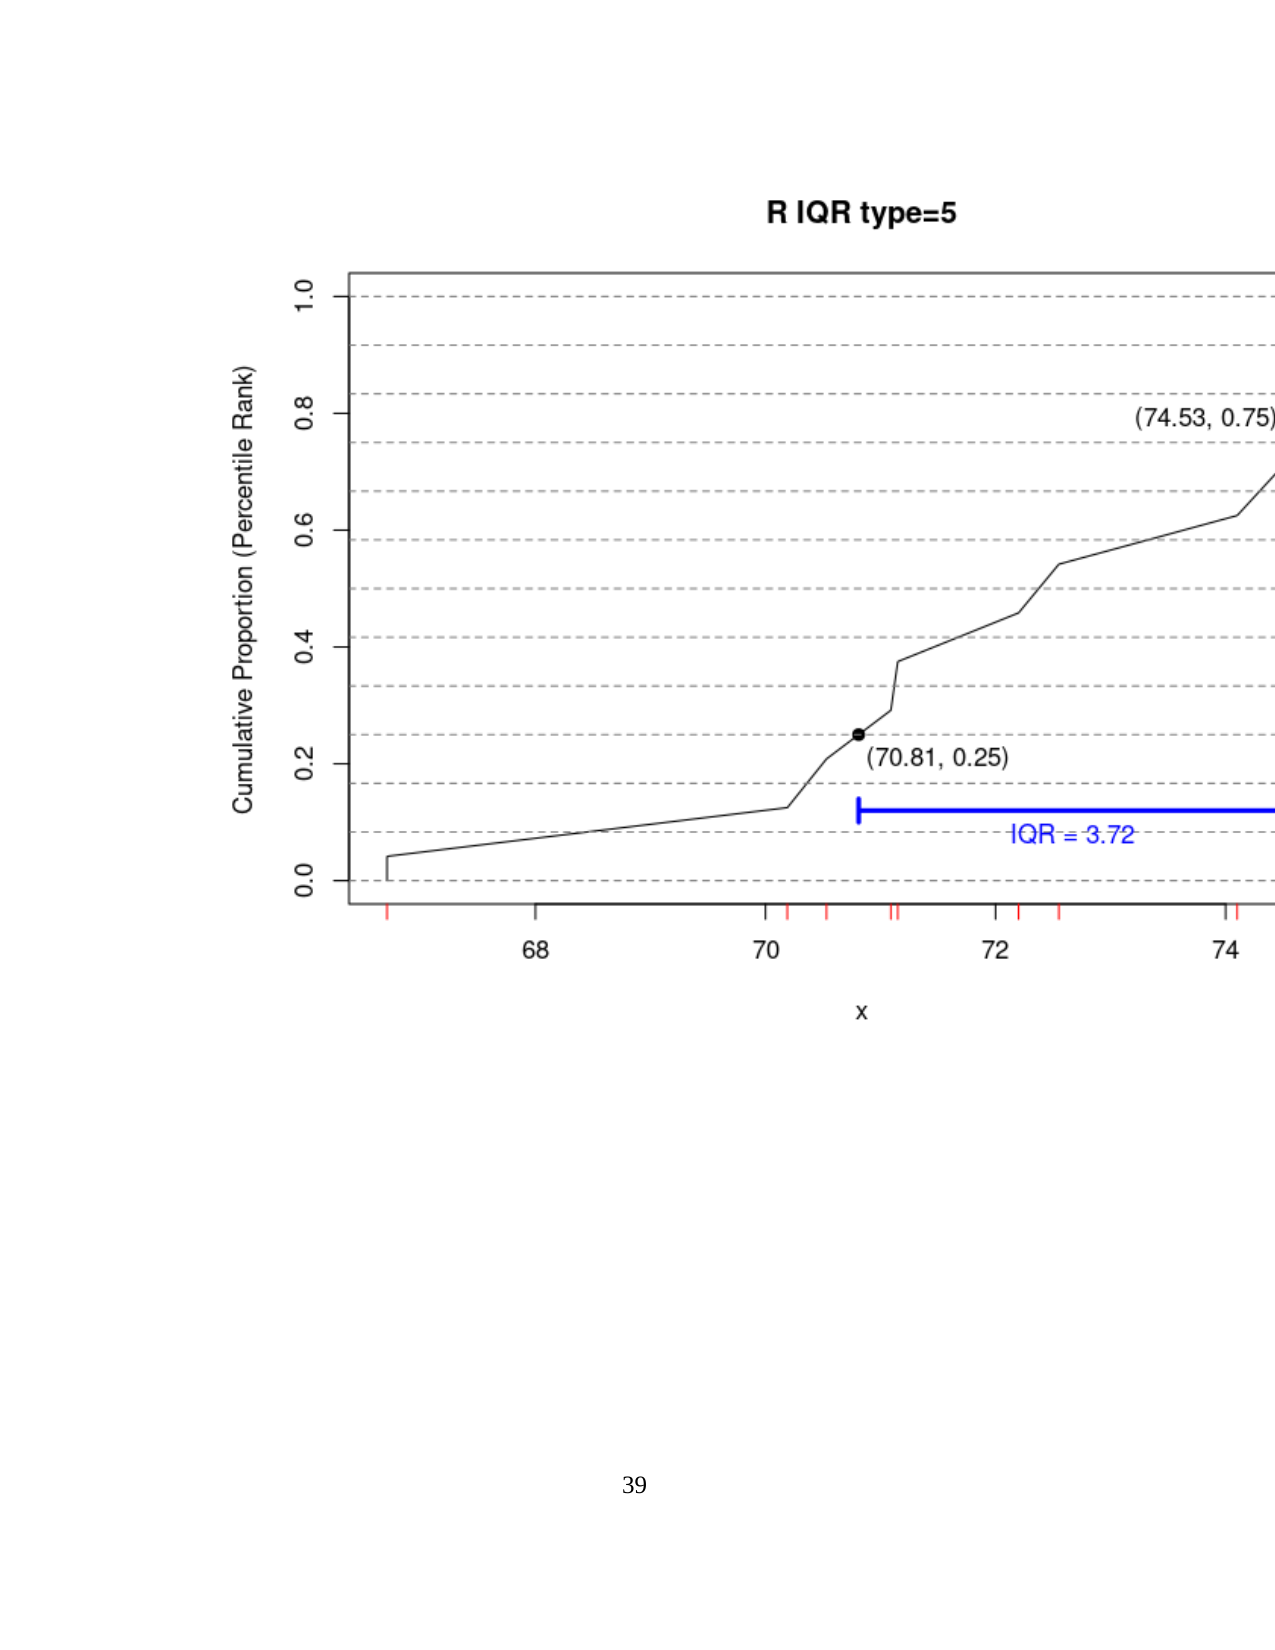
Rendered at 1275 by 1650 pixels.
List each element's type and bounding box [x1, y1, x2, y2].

picture [225, 150, 1275, 1059]
